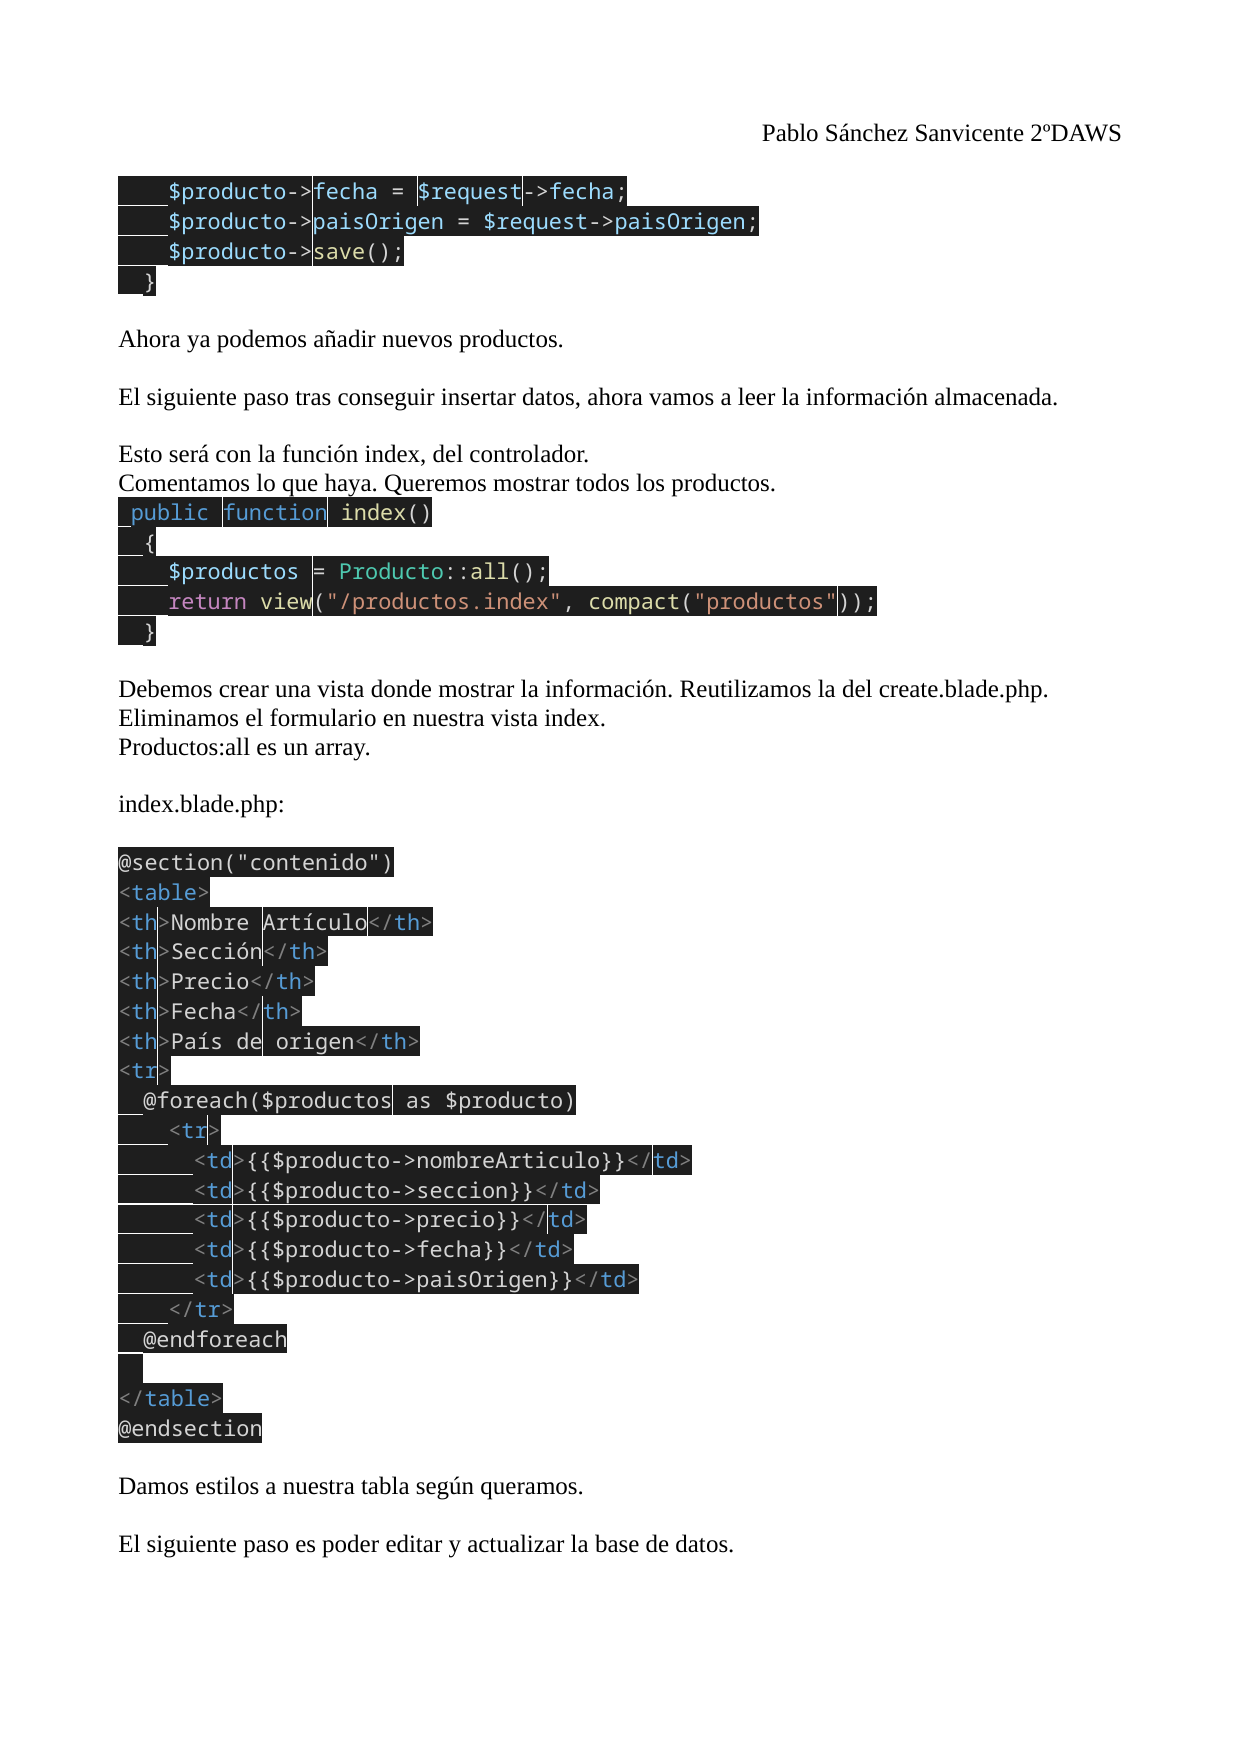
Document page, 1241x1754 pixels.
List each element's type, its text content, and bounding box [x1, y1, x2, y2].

text <table> [118, 877, 1122, 907]
text </tr> [118, 1294, 1122, 1324]
text <tr> [118, 1056, 1122, 1085]
text <th>Sección</th> [118, 936, 1122, 966]
text El siguiente paso tras conseguir insertar datos, ahora vamos a leer la información almacenada. [118, 382, 1122, 411]
text </table> [118, 1383, 1122, 1413]
text @foreach($productos as $producto) [118, 1085, 1122, 1115]
text $producto->save(); [118, 236, 1122, 266]
text Damos estilos a nuestra tabla según queramos. [118, 1471, 1122, 1500]
text $productos = Producto::all(); [118, 556, 1122, 586]
text public function index() [118, 497, 1122, 527]
text return view("/productos.index", compact("productos")); [118, 586, 1122, 616]
text <td>{{$producto->precio}}</td> [118, 1204, 1122, 1234]
text $producto->fecha = $request->fecha; [118, 176, 1122, 206]
text index.blade.php: [118, 789, 1122, 818]
text <td>{{$producto->paisOrigen}}</td> [118, 1264, 1122, 1294]
text @endsection [118, 1413, 1122, 1443]
text Esto será con la función index, del controlador. [118, 439, 1122, 468]
text <th>Nombre Artículo</th> [118, 907, 1122, 936]
text } [118, 616, 1122, 646]
text <th>Precio</th> [118, 966, 1122, 996]
text <th>País de origen</th> [118, 1026, 1122, 1056]
text Eliminamos el formulario en nuestra vista index. [118, 703, 1122, 732]
text @section("contenido") [118, 847, 1122, 877]
text Productos:all es un array. [118, 732, 1122, 761]
text Ahora ya podemos añadir nuevos productos. [118, 324, 1122, 353]
text { [118, 527, 1122, 556]
text $producto->paisOrigen = $request->paisOrigen; [118, 206, 1122, 236]
text <td>{{$producto->seccion}}</td> [118, 1175, 1122, 1204]
text } [118, 266, 1122, 296]
text El siguiente paso es poder editar y actualizar la base de datos. [118, 1529, 1122, 1558]
text Comentamos lo que haya. Queremos mostrar todos los productos. [118, 468, 1122, 497]
text <td>{{$producto->fecha}}</td> [118, 1234, 1122, 1264]
text <th>Fecha</th> [118, 996, 1122, 1026]
text <tr> [118, 1115, 1122, 1145]
text @endforeach [118, 1324, 1122, 1353]
text Debemos crear una vista donde mostrar la información. Reutilizamos la del create.blade.php. [118, 674, 1122, 703]
text <td>{{$producto->nombreArticulo}}</td> [118, 1145, 1122, 1175]
